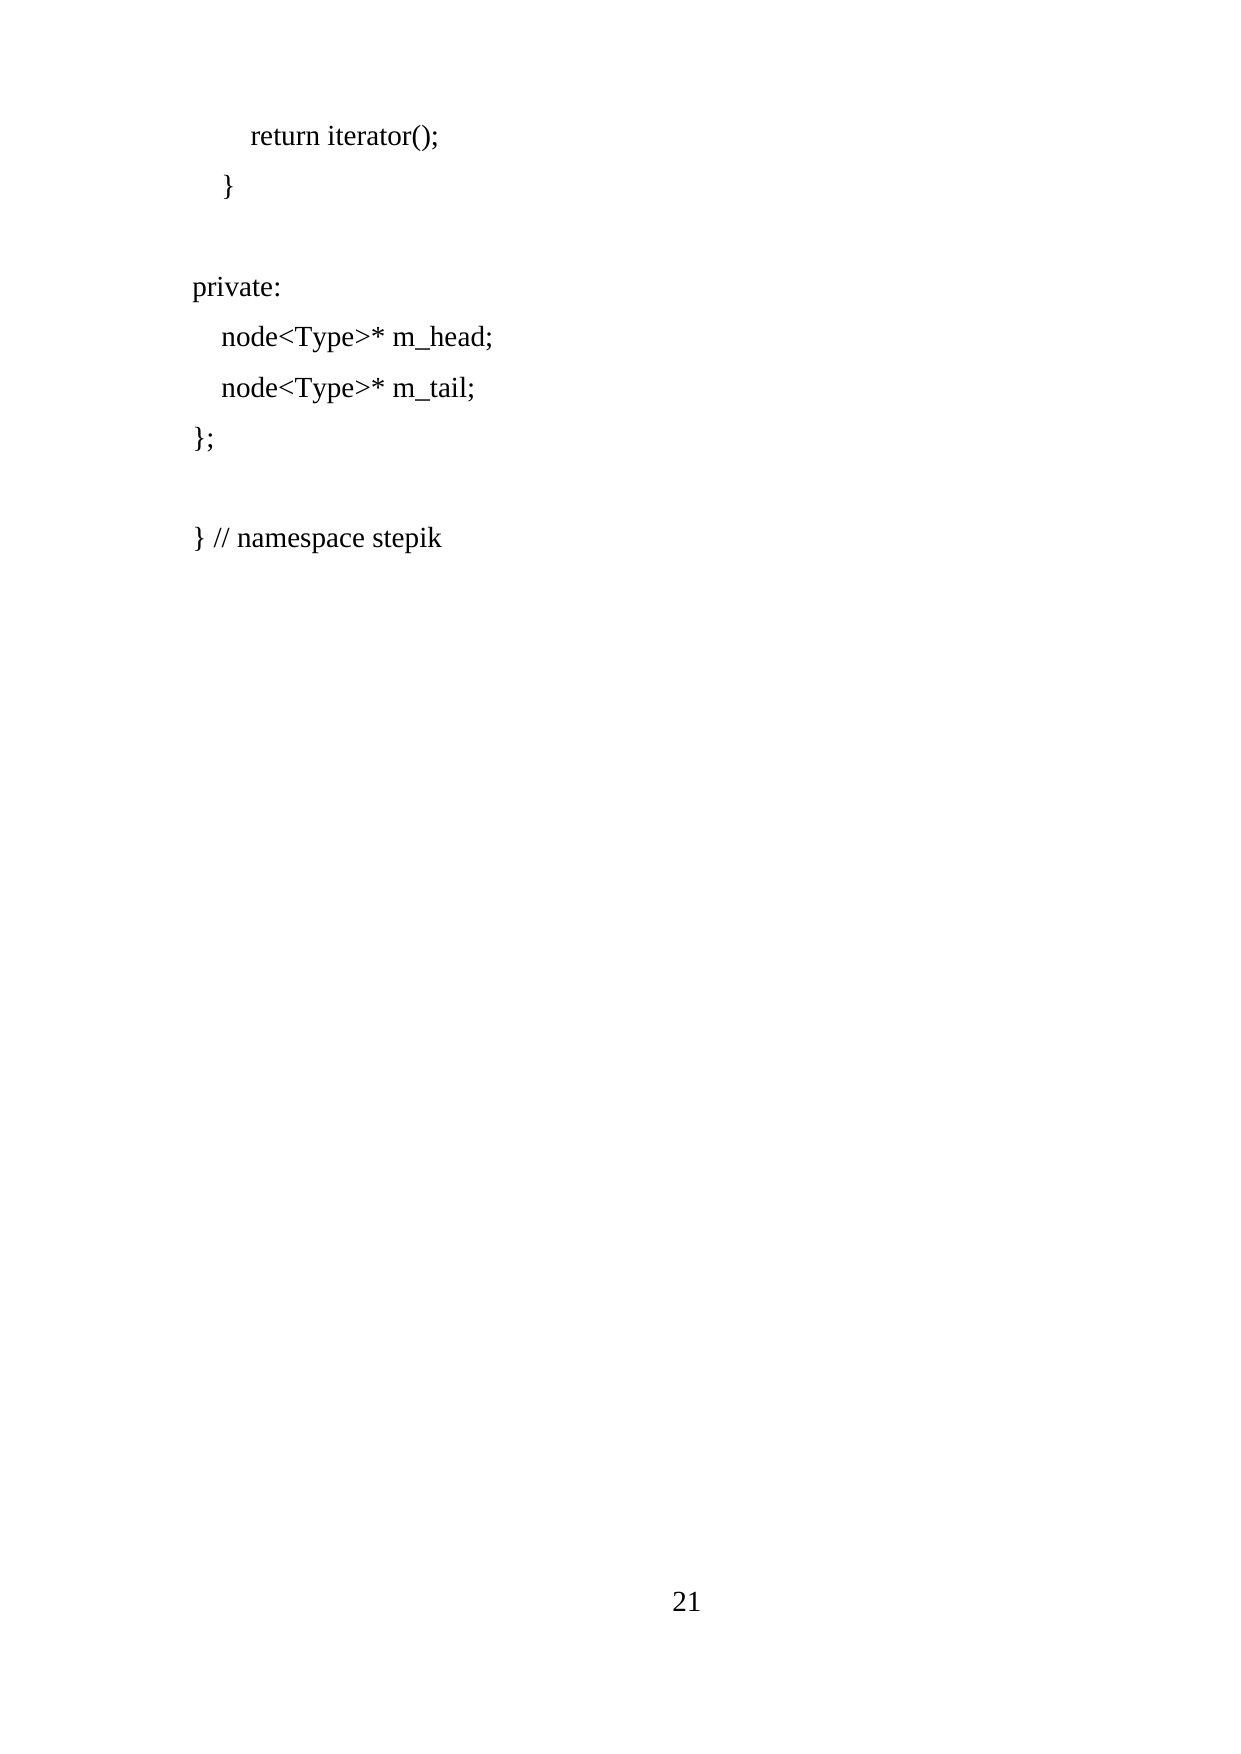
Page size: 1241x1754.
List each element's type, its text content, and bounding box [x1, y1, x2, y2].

text } // namespace stepik [118, 521, 1181, 554]
text private: [118, 269, 1181, 303]
text }; [118, 420, 1181, 453]
text node<Type>* m_tail; [118, 370, 1181, 403]
text return iterator(); [118, 118, 1181, 152]
text node<Type>* m_head; [118, 319, 1181, 353]
text } [118, 168, 1181, 202]
